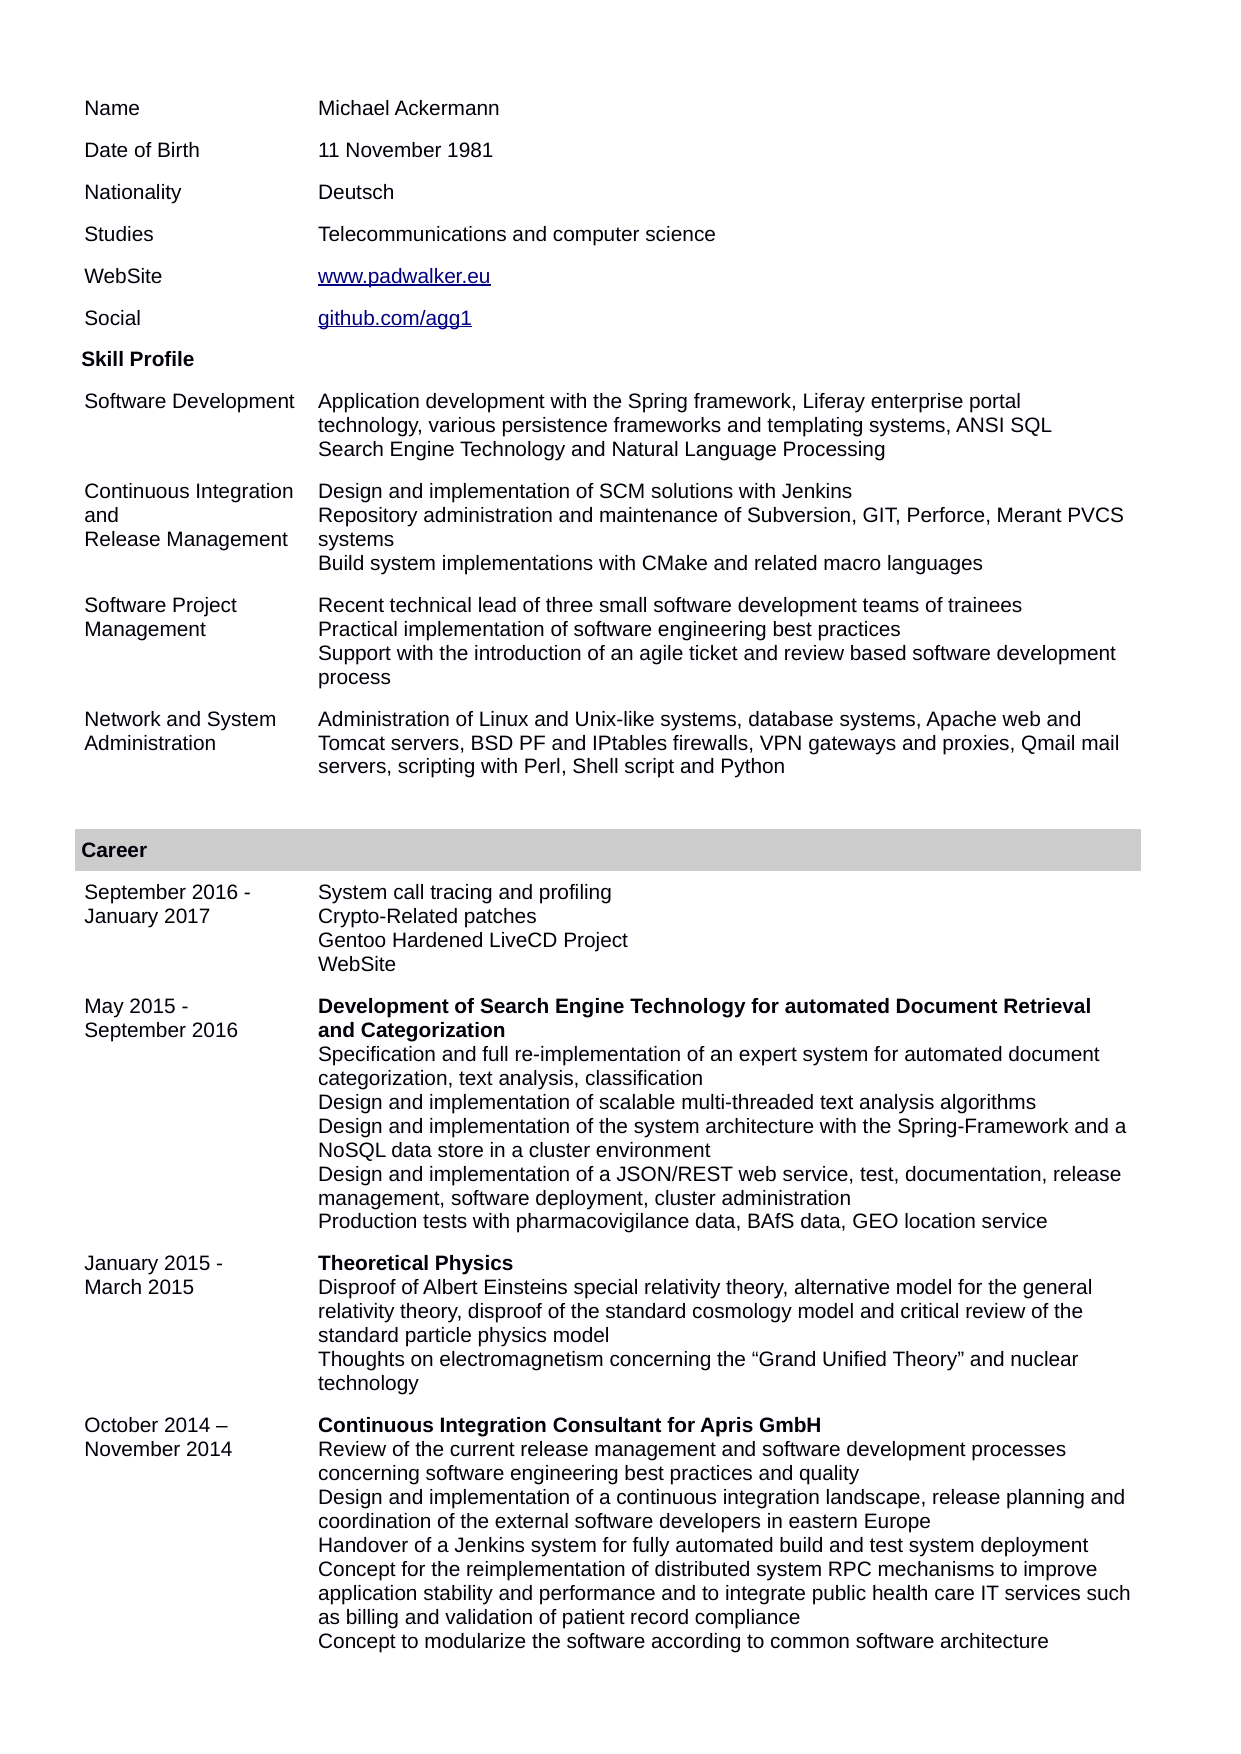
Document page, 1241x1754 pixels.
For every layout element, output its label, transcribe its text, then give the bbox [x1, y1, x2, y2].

table_cell Recent technical lead of three small software development teams of trainees Practical implementation of software engineering best practices Support with the introduction of an agile ticket and review based software development process [309, 584, 1141, 697]
table_cell Development of Search Engine Technology for automated Document Retrieval and Categorization Specification and full re-implementation of an expert system for automated document categorization, text analysis, classification Design and implementation of scalable multi-threaded text analysis algorithms Design and implementation of the system architecture with the Spring-Framework and a NoSQL data store in a cluster environment Design and implementation of a JSON/REST web service, test, documentation, release management, software deployment, cluster administration Production tests with pharmacovigilance data, BAfS data, GEO location service [309, 985, 1141, 1242]
table_cell Studies [75, 213, 309, 254]
table_cell Nationality [75, 171, 309, 213]
table_cell Skill Profile [75, 338, 1141, 380]
table_cell [75, 787, 309, 829]
table_cell Design and implementation of SCM solutions with Jenkins Repository administration and maintenance of Subversion, GIT, Perforce, Merant PVCS systems Build system implementations with CMake and related macro languages [309, 470, 1141, 584]
table_cell Software Project Management [75, 584, 309, 697]
table_cell github.com/agg1 [309, 296, 1141, 338]
table_cell Career [75, 829, 1141, 871]
table_cell Date of Birth [75, 129, 309, 171]
table_header Michael Ackermann [309, 87, 1141, 129]
table_cell Telecommunications and computer science [309, 213, 1141, 254]
table_cell [309, 787, 1141, 829]
table_cell Social [75, 296, 309, 338]
table_cell October 2014 – November 2014 [75, 1404, 309, 1661]
table_cell System call tracing and profiling Crypto-Related patches Gentoo Hardened LiveCD Project WebSite [309, 871, 1141, 985]
table_cell September 2016 - January 2017 [75, 871, 309, 985]
table_cell May 2015 - September 2016 [75, 985, 309, 1242]
table_cell Administration of Linux and Unix-like systems, database systems, Apache web and Tomcat servers, BSD PF and IPtables firewalls, VPN gateways and proxies, Qmail mail servers, scripting with Perl, Shell script and Python [309, 698, 1141, 787]
table_cell Network and System Administration [75, 698, 309, 787]
table_cell Deutsch [309, 171, 1141, 213]
table_header Name [75, 87, 309, 129]
table_cell www.padwalker.eu [309, 255, 1141, 296]
table_cell WebSite [75, 255, 309, 296]
table_cell Software Development [75, 380, 309, 470]
table_cell Continuous Integration and Release Management [75, 470, 309, 584]
table_cell Application development with the Spring framework, Liferay enterprise portal technology, various persistence frameworks and templating systems, ANSI SQL Search Engine Technology and Natural Language Processing [309, 380, 1141, 470]
table_cell Continuous Integration Consultant for Apris GmbH Review of the current release management and software development processes concerning software engineering best practices and quality Design and implementation of a continuous integration landscape, release planning and coordination of the external software developers in eastern Europe Handover of a Jenkins system for fully automated build and test system deployment Concept for the reimplementation of distributed system RPC mechanisms to improve application stability and performance and to integrate public health care IT services such as billing and validation of patient record compliance Concept to modularize the software according to common software architecture [309, 1404, 1141, 1661]
table_cell 11 November 1981 [309, 129, 1141, 171]
table_cell Theoretical Physics Disproof of Albert Einsteins special relativity theory, alternative model for the general relativity theory, disproof of the standard cosmology model and critical review of the standard particle physics model Thoughts on electromagnetism concerning the “Grand Unified Theory” and nuclear technology [309, 1242, 1141, 1404]
table_cell January 2015 - March 2015 [75, 1242, 309, 1404]
